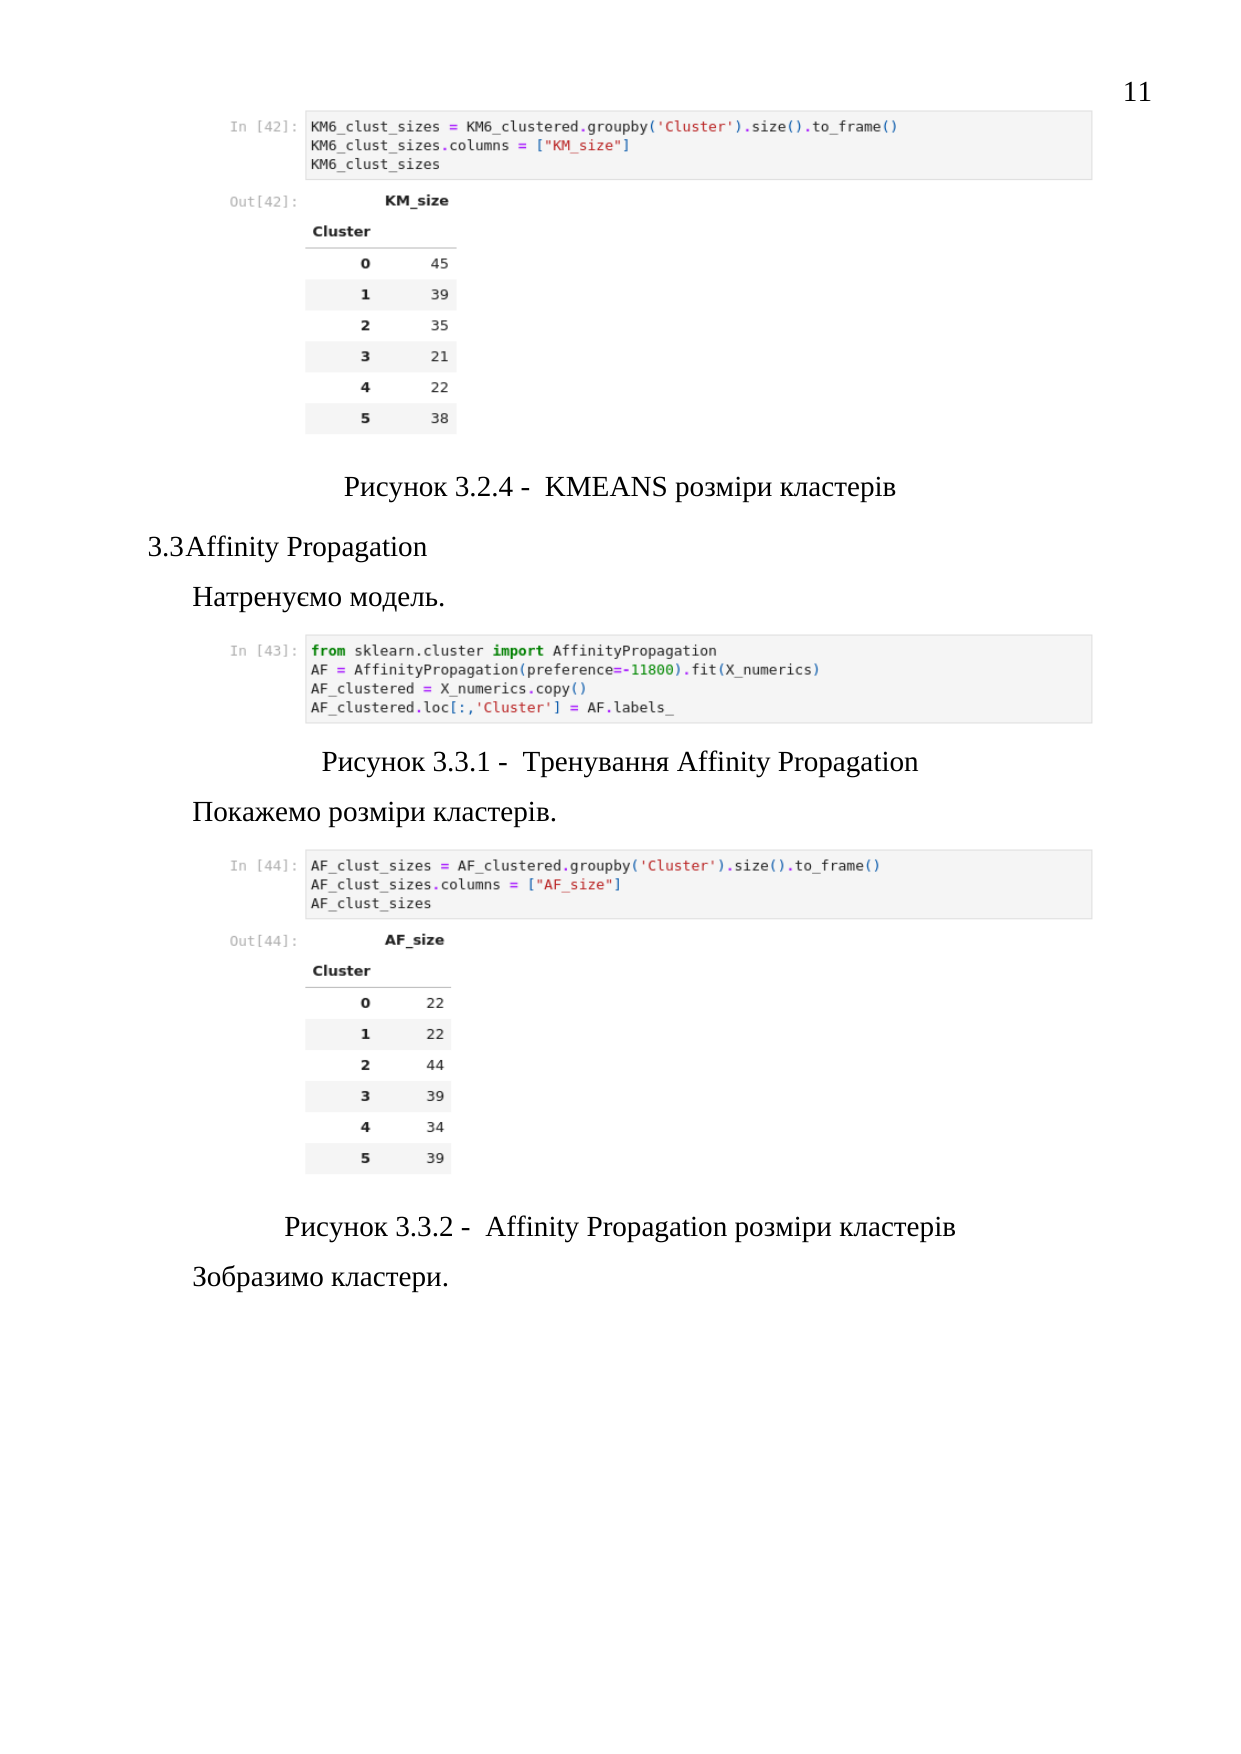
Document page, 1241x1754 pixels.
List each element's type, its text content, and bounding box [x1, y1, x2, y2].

text KMEANS розміри кластерів [118, 469, 1122, 503]
text Affinity Propagation розміри кластерів [118, 1209, 1122, 1242]
subtitle Affinity Propagation [118, 529, 1122, 562]
text Зобразимо кластери. [118, 1259, 1122, 1293]
text Покажемо розміри кластерів. [118, 794, 1122, 828]
picture [216, 845, 1098, 1193]
text Натренуємо модель. [118, 579, 1122, 613]
picture [216, 629, 1098, 728]
text Тренування Affinity Propagation [118, 744, 1122, 778]
picture [216, 105, 1098, 453]
